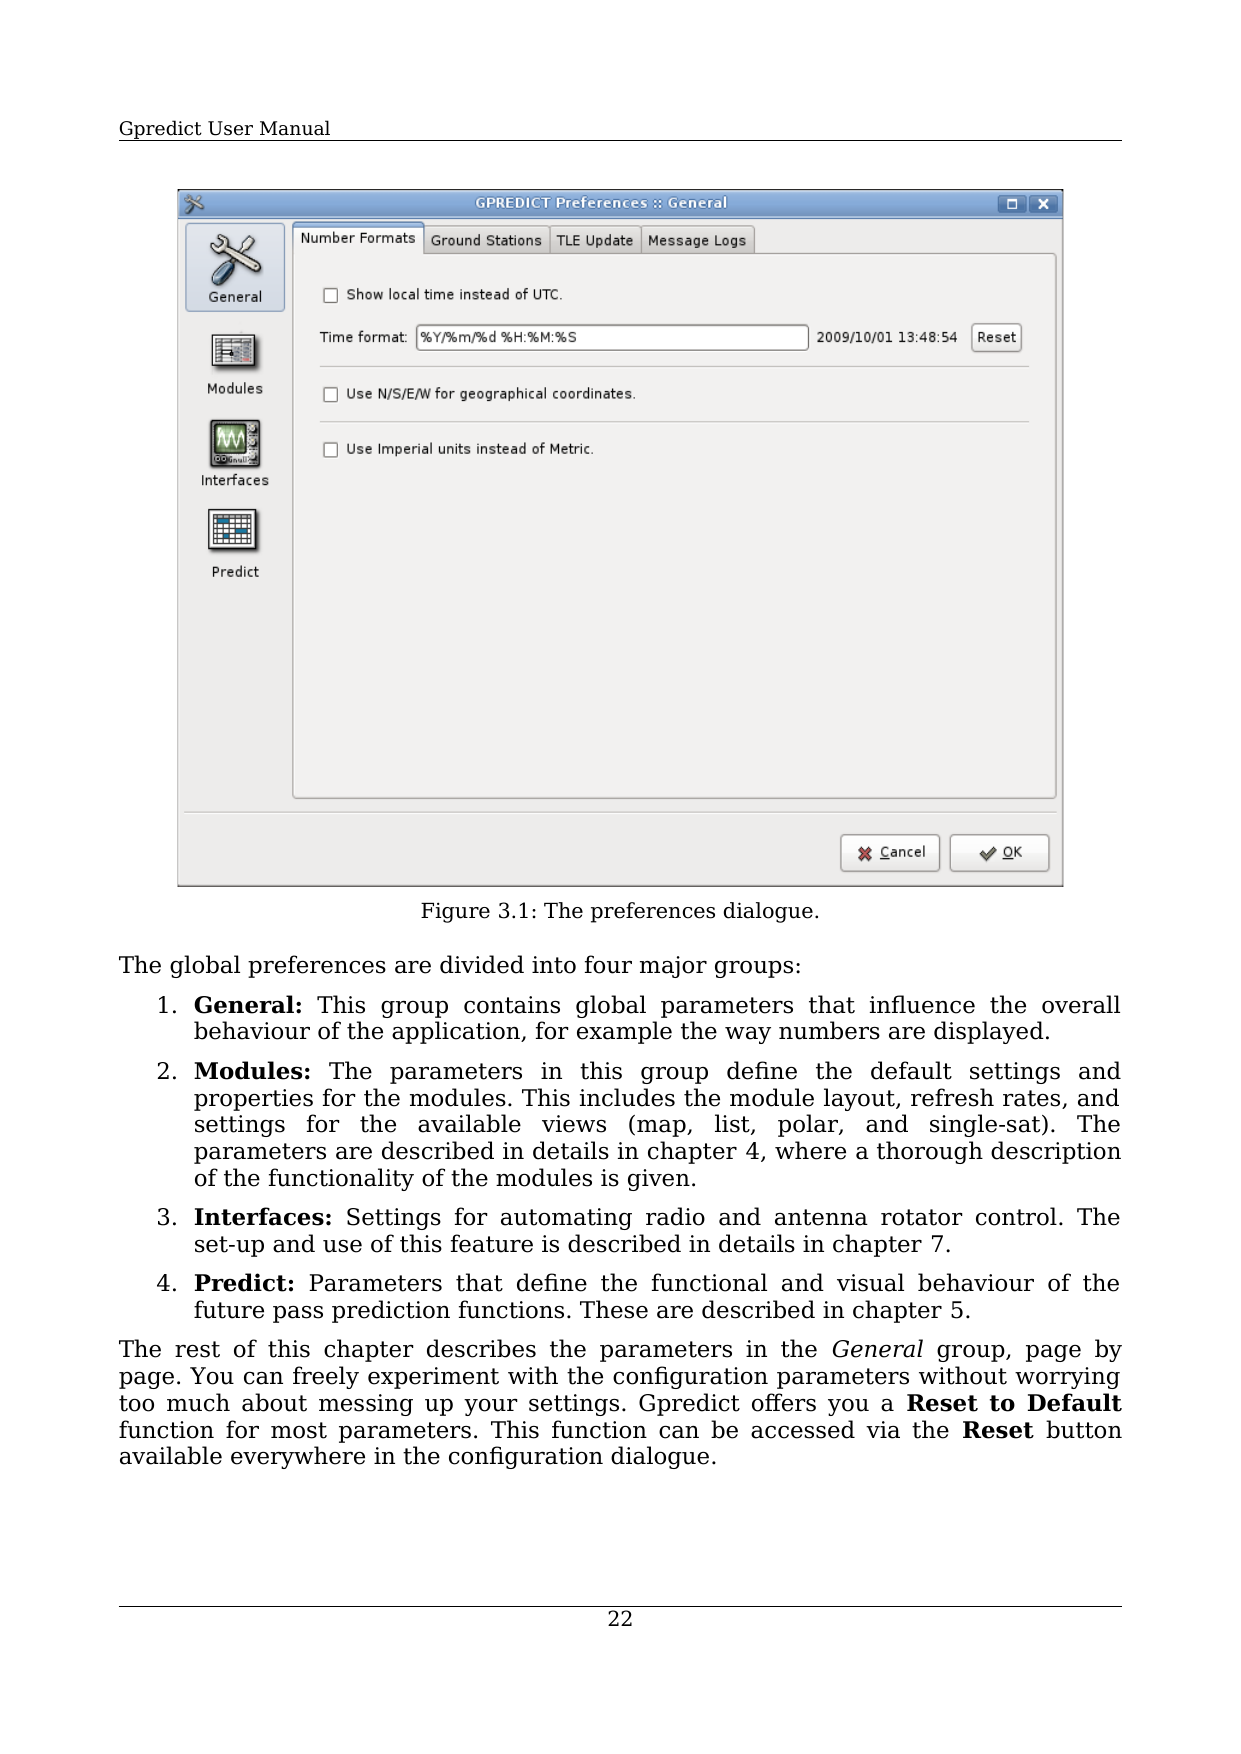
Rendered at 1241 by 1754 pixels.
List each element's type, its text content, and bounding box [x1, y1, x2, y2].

list Modules: The parameters in this group define the default settings and properties for the modules. This includes the module layout, refresh rates, and settings for the available views (map, list, polar, and single-sat). The parameters are described in details in chapter 4, where a thorough description of the functionality of the modules is given. [156, 1058, 1122, 1191]
list Interfaces: Settings for automating radio and antenna rotator control. The set-up and use of this feature is described in details in chapter 7. [156, 1204, 1122, 1257]
picture [177, 189, 1064, 887]
text The rest of this chapter describes the parameters in the General group, page by page. You can freely experiment with the configuration parameters without worrying too much about messing up your settings. Gpredict offers you a Reset to Default function for most parameters. This function can be accessed via the Reset button available everywhere in the configuration dialogue. [118, 1336, 1122, 1470]
text Figure 3.1: The preferences dialogue. [177, 887, 1063, 923]
list Predict: Parameters that define the functional and visual behaviour of the future pass prediction functions. These are described in chapter 5. [156, 1270, 1122, 1324]
text The global preferences are divided into four major groups: [118, 177, 1122, 979]
list General: This group contains global parameters that influence the overall behaviour of the application, for example the way numbers are displayed. [156, 992, 1122, 1045]
